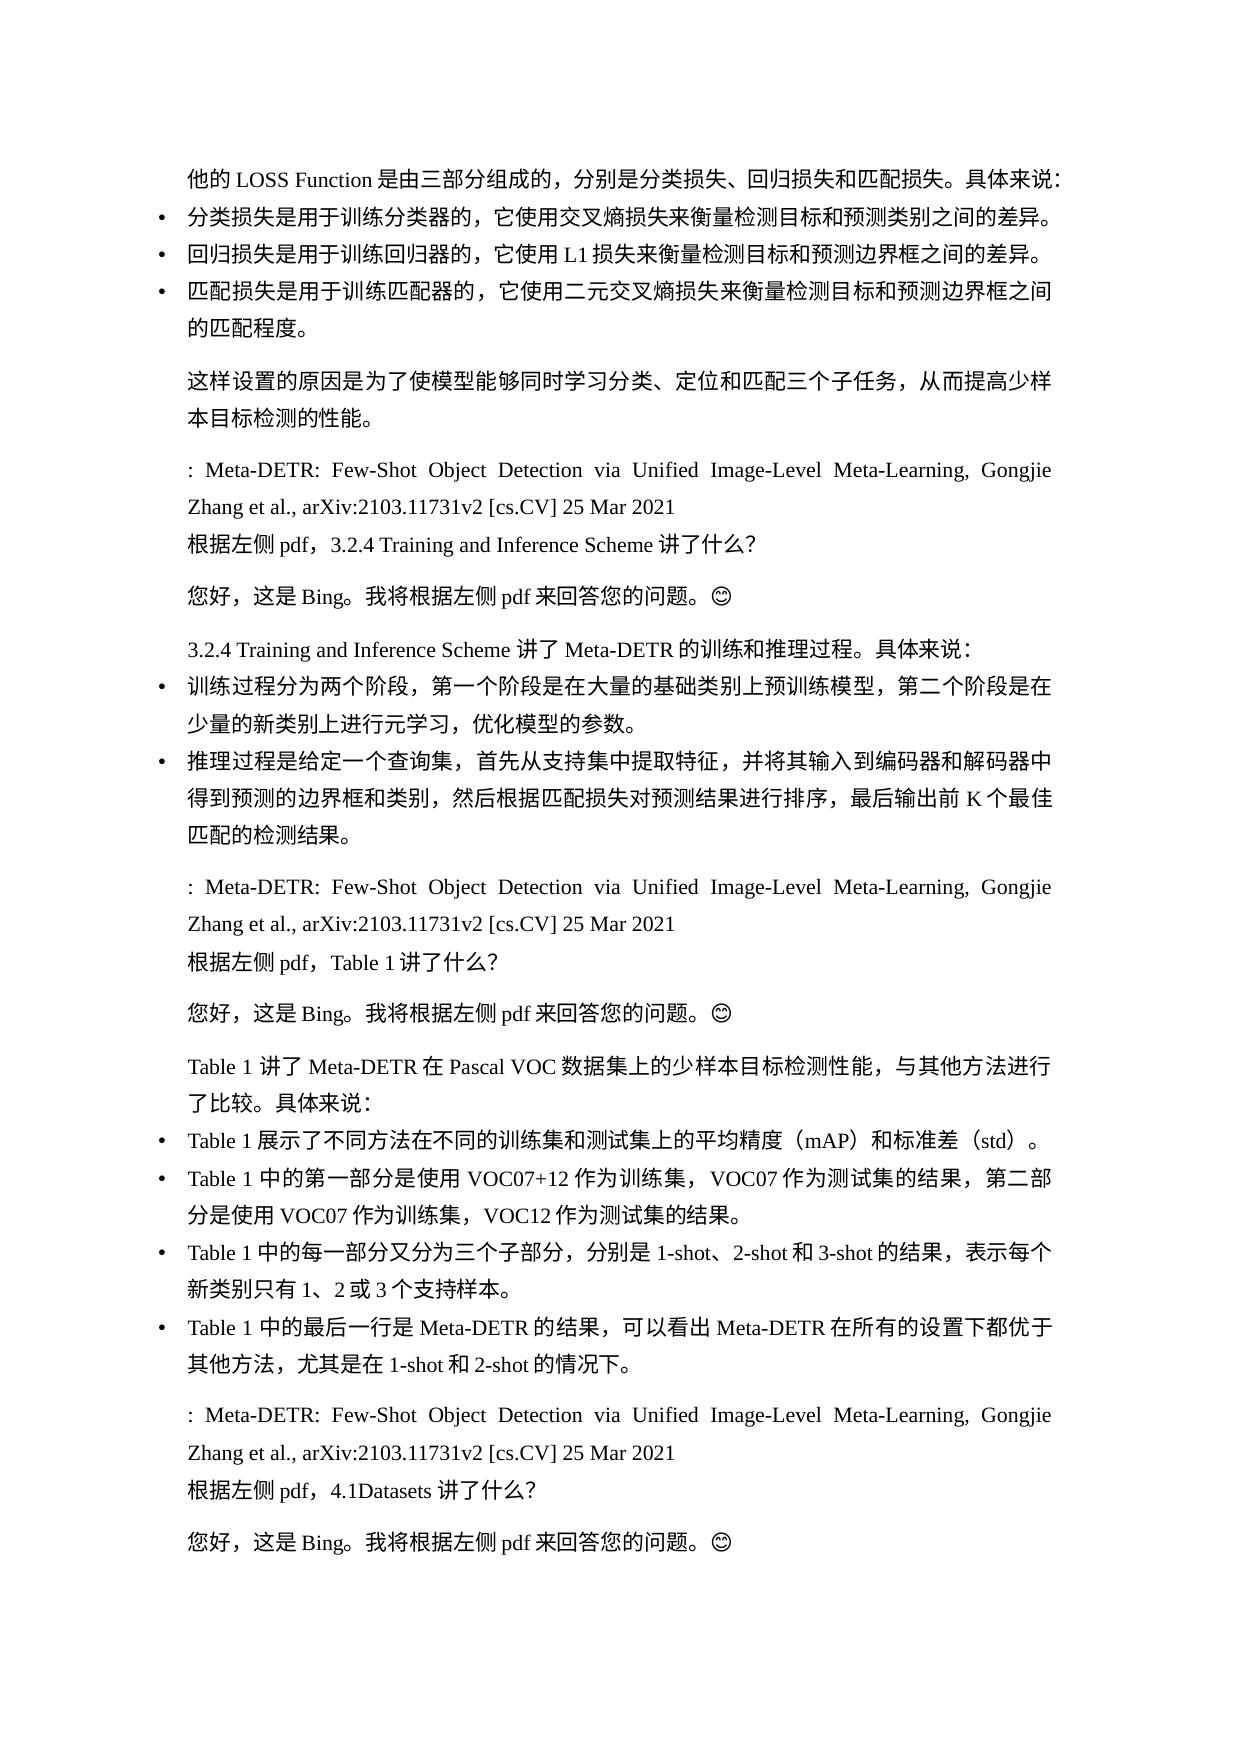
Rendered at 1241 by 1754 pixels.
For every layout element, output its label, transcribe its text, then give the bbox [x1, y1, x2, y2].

text 3.2.4 Training and Inference Scheme 讲了Meta-DETR的训练和推理过程。具体来说： [187, 632, 1053, 664]
text 您好，这是Bing。我将根据左侧pdf来回答您的问题。😊 [187, 1524, 1053, 1557]
text 根据左侧pdf，Table 1讲了什么？ [187, 944, 1053, 977]
list 训练过程分为两个阶段，第一个阶段是在大量的基础类别上预训练模型，第二个阶段是在少量的新类别上进行元学习，优化模型的参数。 [187, 669, 1053, 739]
text Table 1 讲了Meta-DETR在Pascal VOC数据集上的少样本目标检测性能，与其他方法进行了比较。具体来说： [187, 1049, 1053, 1118]
text 根据左侧pdf，4.1Datasets 讲了什么？ [187, 1473, 1053, 1505]
text : Meta-DETR: Few-Shot Object Detection via Unified Image-Level Meta-Learning, Gongjie Zhang et al., arXiv:2103.11731v2 [cs.CV] 25 Mar 2021 [187, 1399, 1053, 1469]
list Table 1 展示了不同方法在不同的训练集和测试集上的平均精度（mAP）和标准差（std）。 [187, 1123, 1053, 1156]
text 根据左侧pdf，3.2.4 Training and Inference Scheme讲了什么？ [187, 527, 1053, 559]
list Table 1 中的第一部分是使用VOC07+12作为训练集，VOC07作为测试集的结果，第二部分是使用VOC07作为训练集，VOC12作为测试集的结果。 [187, 1160, 1053, 1230]
text 您好，这是Bing。我将根据左侧pdf来回答您的问题。😊 [187, 996, 1053, 1028]
text 他的LOSS Function是由三部分组成的，分别是分类损失、回归损失和匹配损失。具体来说： [187, 162, 1053, 194]
list Table 1 中的最后一行是Meta-DETR的结果，可以看出Meta-DETR在所有的设置下都优于其他方法，尤其是在1-shot和2-shot的情况下。 [187, 1309, 1053, 1379]
list 推理过程是给定一个查询集，首先从支持集中提取特征，并将其输入到编码器和解码器中，得到预测的边界框和类别，然后根据匹配损失对预测结果进行排序，最后输出前K个最佳匹配的检测结果。 [187, 743, 1053, 850]
text 这样设置的原因是为了使模型能够同时学习分类、定位和匹配三个子任务，从而提高少样本目标检测的性能。 [187, 364, 1053, 433]
text : Meta-DETR: Few-Shot Object Detection via Unified Image-Level Meta-Learning, Gongjie Zhang et al., arXiv:2103.11731v2 [cs.CV] 25 Mar 2021 [187, 454, 1053, 523]
list 匹配损失是用于训练匹配器的，它使用二元交叉熵损失来衡量检测目标和预测边界框之间的匹配程度。 [187, 273, 1053, 343]
list 分类损失是用于训练分类器的，它使用交叉熵损失来衡量检测目标和预测类别之间的差异。 [187, 199, 1053, 232]
text 您好，这是Bing。我将根据左侧pdf来回答您的问题。😊 [187, 579, 1053, 611]
list Table 1 中的每一部分又分为三个子部分，分别是1-shot、2-shot和3-shot的结果，表示每个新类别只有1、2或3个支持样本。 [187, 1235, 1053, 1304]
text : Meta-DETR: Few-Shot Object Detection via Unified Image-Level Meta-Learning, Gongjie Zhang et al., arXiv:2103.11731v2 [cs.CV] 25 Mar 2021 [187, 871, 1053, 941]
list 回归损失是用于训练回归器的，它使用L1损失来衡量检测目标和预测边界框之间的差异。 [187, 236, 1053, 269]
